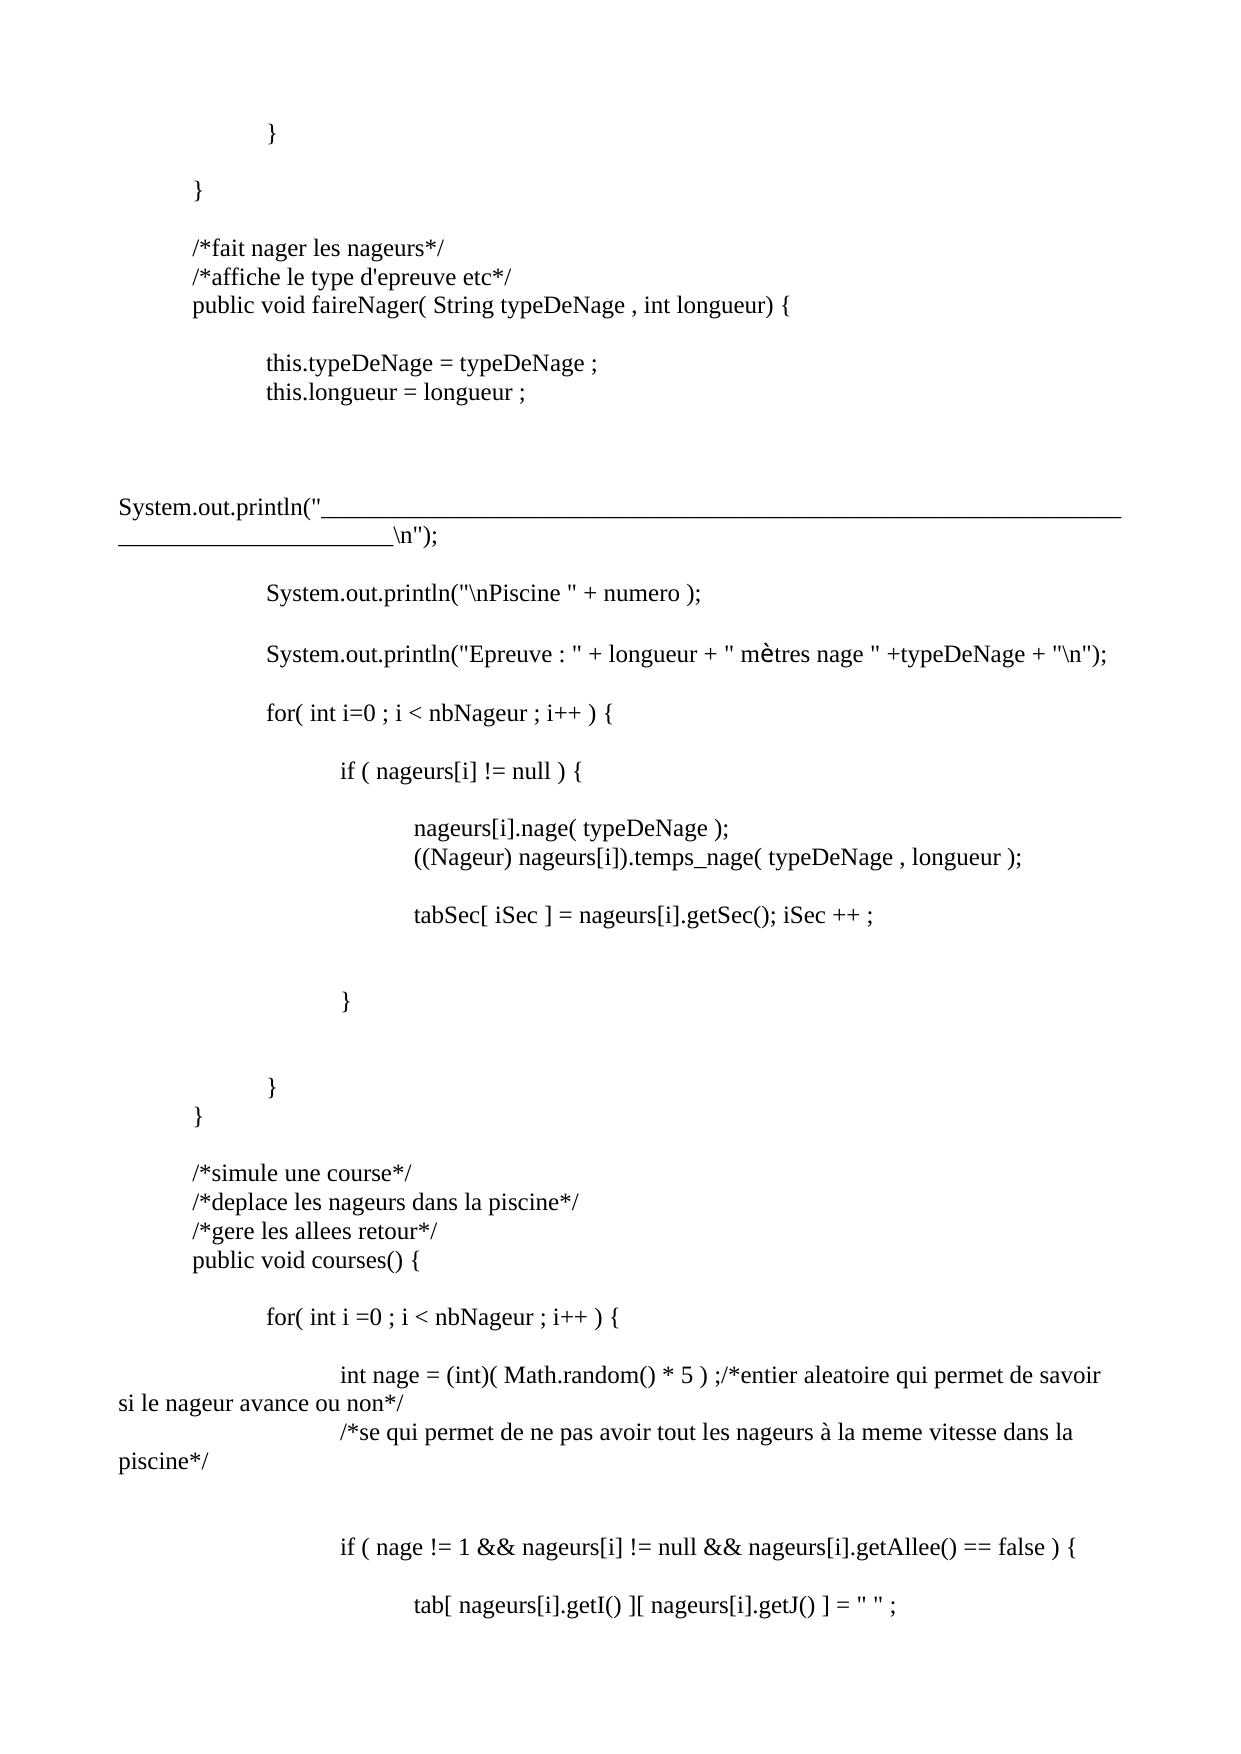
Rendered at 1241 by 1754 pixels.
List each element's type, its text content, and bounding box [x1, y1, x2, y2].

text /*affiche le type d'epreuve etc*/ [118, 262, 1122, 291]
text this.longueur = longueur ; [118, 377, 1122, 406]
text ((Nageur) nageurs[i]).temps_nage( typeDeNage , longueur ); [118, 842, 1122, 871]
text } [118, 986, 1122, 1015]
text int nage = (int)( Math.random() * 5 ) ;/*entier aleatoire qui permet de savoir si le nageur avance ou non*/ [118, 1360, 1122, 1417]
text /*se qui permet de ne pas avoir tout les nageurs à la meme vitesse dans la piscine*/ [118, 1417, 1122, 1475]
text } [118, 176, 1122, 204]
text /*simule une course*/ [118, 1158, 1122, 1187]
text public void courses() { [118, 1245, 1122, 1273]
text /*deplace les nageurs dans la piscine*/ [118, 1187, 1122, 1216]
text System.out.println("\nPiscine " + numero ); [118, 578, 1122, 607]
text if ( nage != 1 && nageurs[i] != null && nageurs[i].getAllee() == false ) { [118, 1532, 1122, 1561]
text System.out.println("______________________________________________________________________________________\n"); [118, 434, 1122, 549]
text tabSec[ iSec ] = nageurs[i].getSec(); iSec ++ ; [118, 900, 1122, 928]
text } [118, 118, 1122, 147]
text tab[ nageurs[i].getI() ][ nageurs[i].getJ() ] = " " ; [118, 1590, 1122, 1618]
text if ( nageurs[i] != null ) { [118, 756, 1122, 785]
text System.out.println("Epreuve : " + longueur + " mètres nage " +typeDeNage + "\n"); [118, 636, 1122, 670]
text for( int i=0 ; i < nbNageur ; i++ ) { [118, 698, 1122, 727]
text public void faireNager( String typeDeNage , int longueur) { [118, 291, 1122, 319]
text } [118, 1101, 1122, 1130]
text for( int i =0 ; i < nbNageur ; i++ ) { [118, 1302, 1122, 1331]
text /*fait nager les nageurs*/ [118, 233, 1122, 262]
text /*gere les allees retour*/ [118, 1216, 1122, 1245]
text } [118, 1072, 1122, 1101]
text nageurs[i].nage( typeDeNage ); [118, 813, 1122, 842]
text this.typeDeNage = typeDeNage ; [118, 348, 1122, 377]
